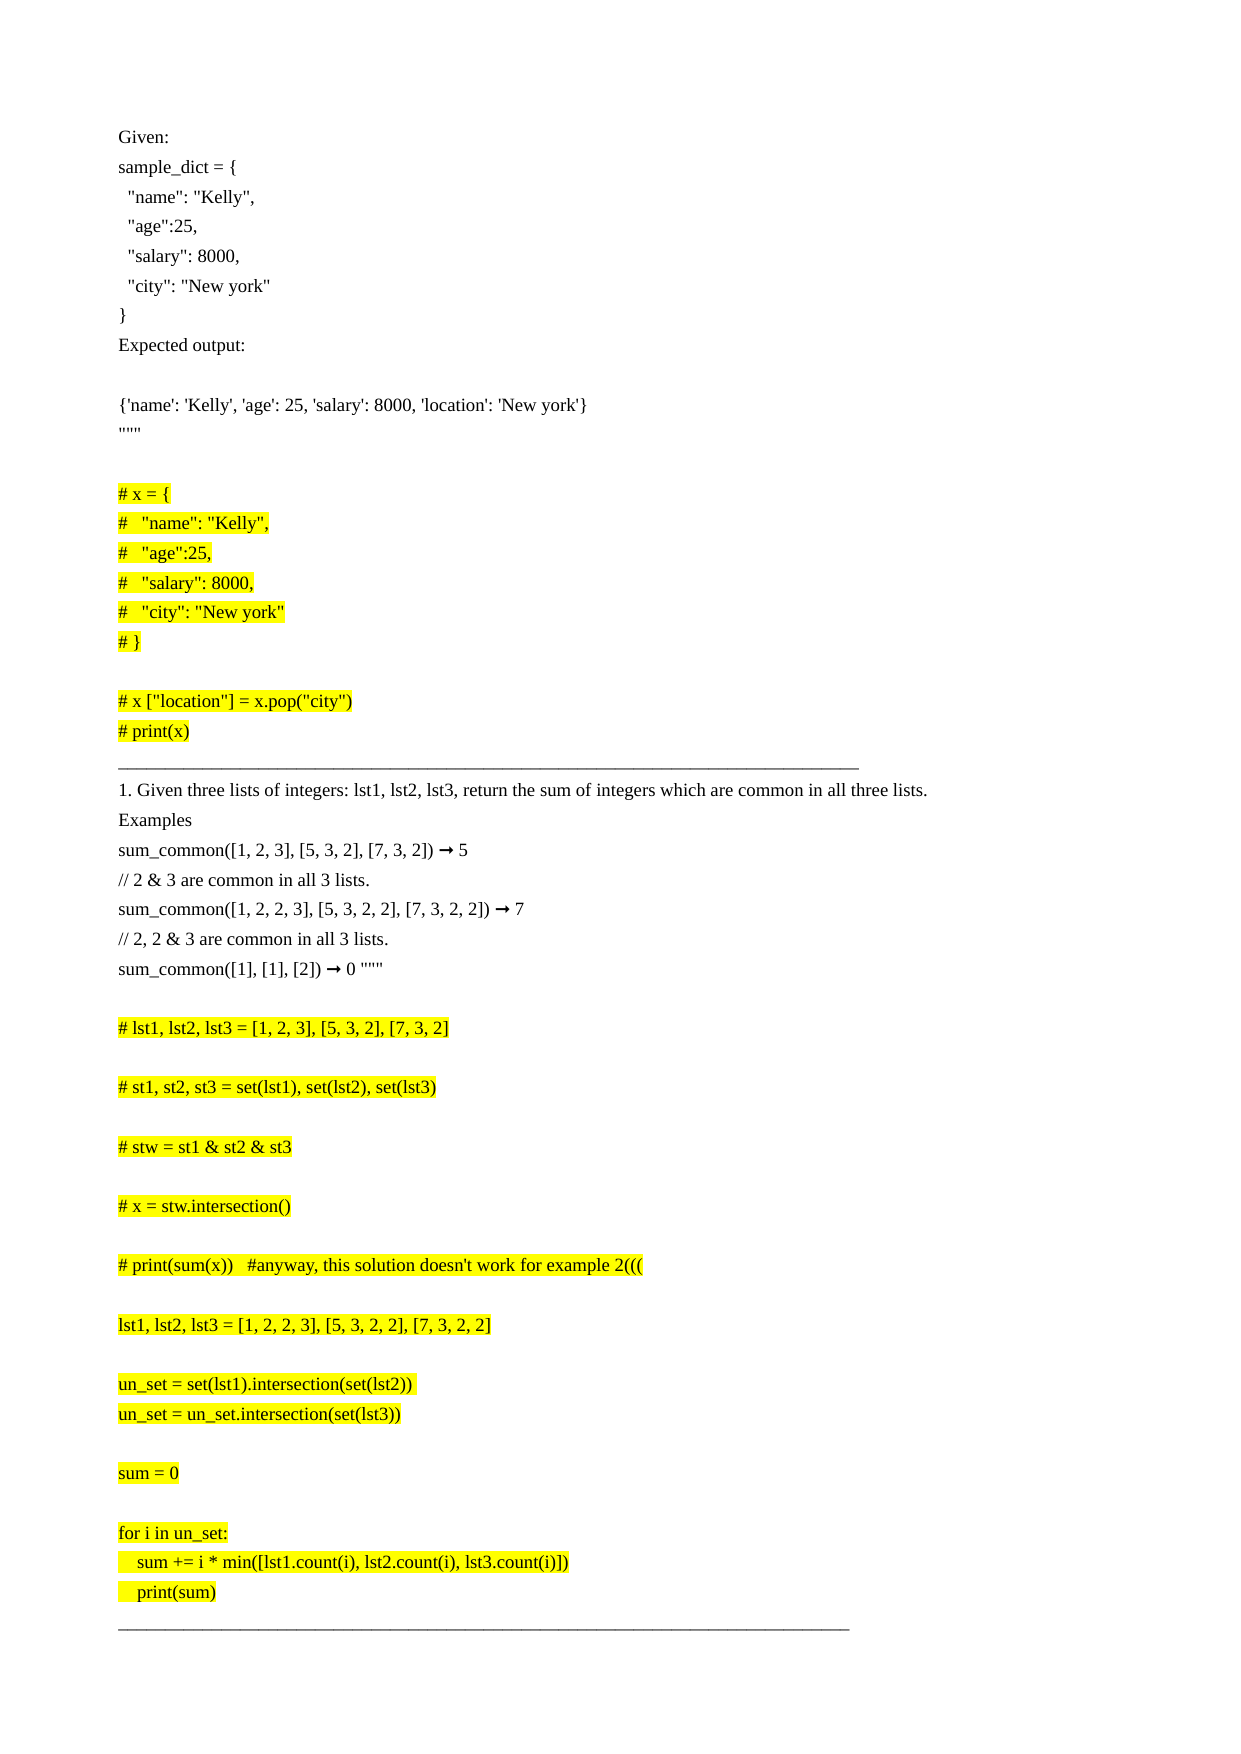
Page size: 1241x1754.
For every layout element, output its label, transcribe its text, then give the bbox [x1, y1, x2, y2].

text # print(x) [118, 712, 1122, 742]
text sum_common([1], [1], [2]) ➞ 0 """ [118, 949, 1122, 979]
text print(sum) [118, 1573, 1122, 1602]
text # "age":25, [118, 534, 1122, 563]
text sum += i * min([lst1.count(i), lst2.count(i), lst3.count(i)]) [118, 1543, 1122, 1573]
text # stw = st1 & st2 & st3 [118, 1127, 1122, 1157]
text # st1, st2, st3 = set(lst1), set(lst2), set(lst3) [118, 1068, 1122, 1098]
text sum_common([1, 2, 3], [5, 3, 2], [7, 3, 2]) ➞ 5 [118, 831, 1122, 860]
text lst1, lst2, lst3 = [1, 2, 2, 3], [5, 3, 2, 2], [7, 3, 2, 2] [118, 1306, 1122, 1335]
text "age":25, [118, 207, 1122, 237]
text for i in un_set: [118, 1513, 1122, 1543]
text } [118, 296, 1122, 326]
text # print(sum(x)) #anyway, this solution doesn't work for example 2((( [118, 1246, 1122, 1276]
text # x = { [118, 474, 1122, 504]
text # } [118, 623, 1122, 652]
text _______________________________________________________________________________ [118, 742, 1122, 771]
text "city": "New york" [118, 267, 1122, 296]
text sum_common([1, 2, 2, 3], [5, 3, 2, 2], [7, 3, 2, 2]) ➞ 7 [118, 890, 1122, 920]
text # "salary": 8000, [118, 563, 1122, 593]
text Given: [118, 118, 1122, 148]
text "salary": 8000, [118, 237, 1122, 267]
text Examples [118, 801, 1122, 831]
text 1. Given three lists of integers: lst1, lst2, lst3, return the sum of integers which are common in all three lists. [118, 771, 1122, 801]
text sum = 0 [118, 1454, 1122, 1484]
text ______________________________________________________________________________ [118, 1602, 1122, 1632]
text # x = stw.intersection() [118, 1187, 1122, 1217]
text un_set = un_set.intersection(set(lst3)) [118, 1395, 1122, 1424]
text # x ["location"] = x.pop("city") [118, 682, 1122, 712]
text Expected output: [118, 326, 1122, 356]
text # "name": "Kelly", [118, 504, 1122, 534]
text un_set = set(lst1).intersection(set(lst2)) [118, 1365, 1122, 1395]
text # "city": "New york" [118, 593, 1122, 623]
text "name": "Kelly", [118, 177, 1122, 207]
text sample_dict = { [118, 148, 1122, 177]
text # lst1, lst2, lst3 = [1, 2, 3], [5, 3, 2], [7, 3, 2] [118, 1009, 1122, 1038]
text """ [118, 415, 1122, 445]
text {'name': 'Kelly', 'age': 25, 'salary': 8000, 'location': 'New york'} [118, 385, 1122, 415]
text // 2, 2 & 3 are common in all 3 lists. [118, 920, 1122, 949]
text // 2 & 3 are common in all 3 lists. [118, 860, 1122, 890]
